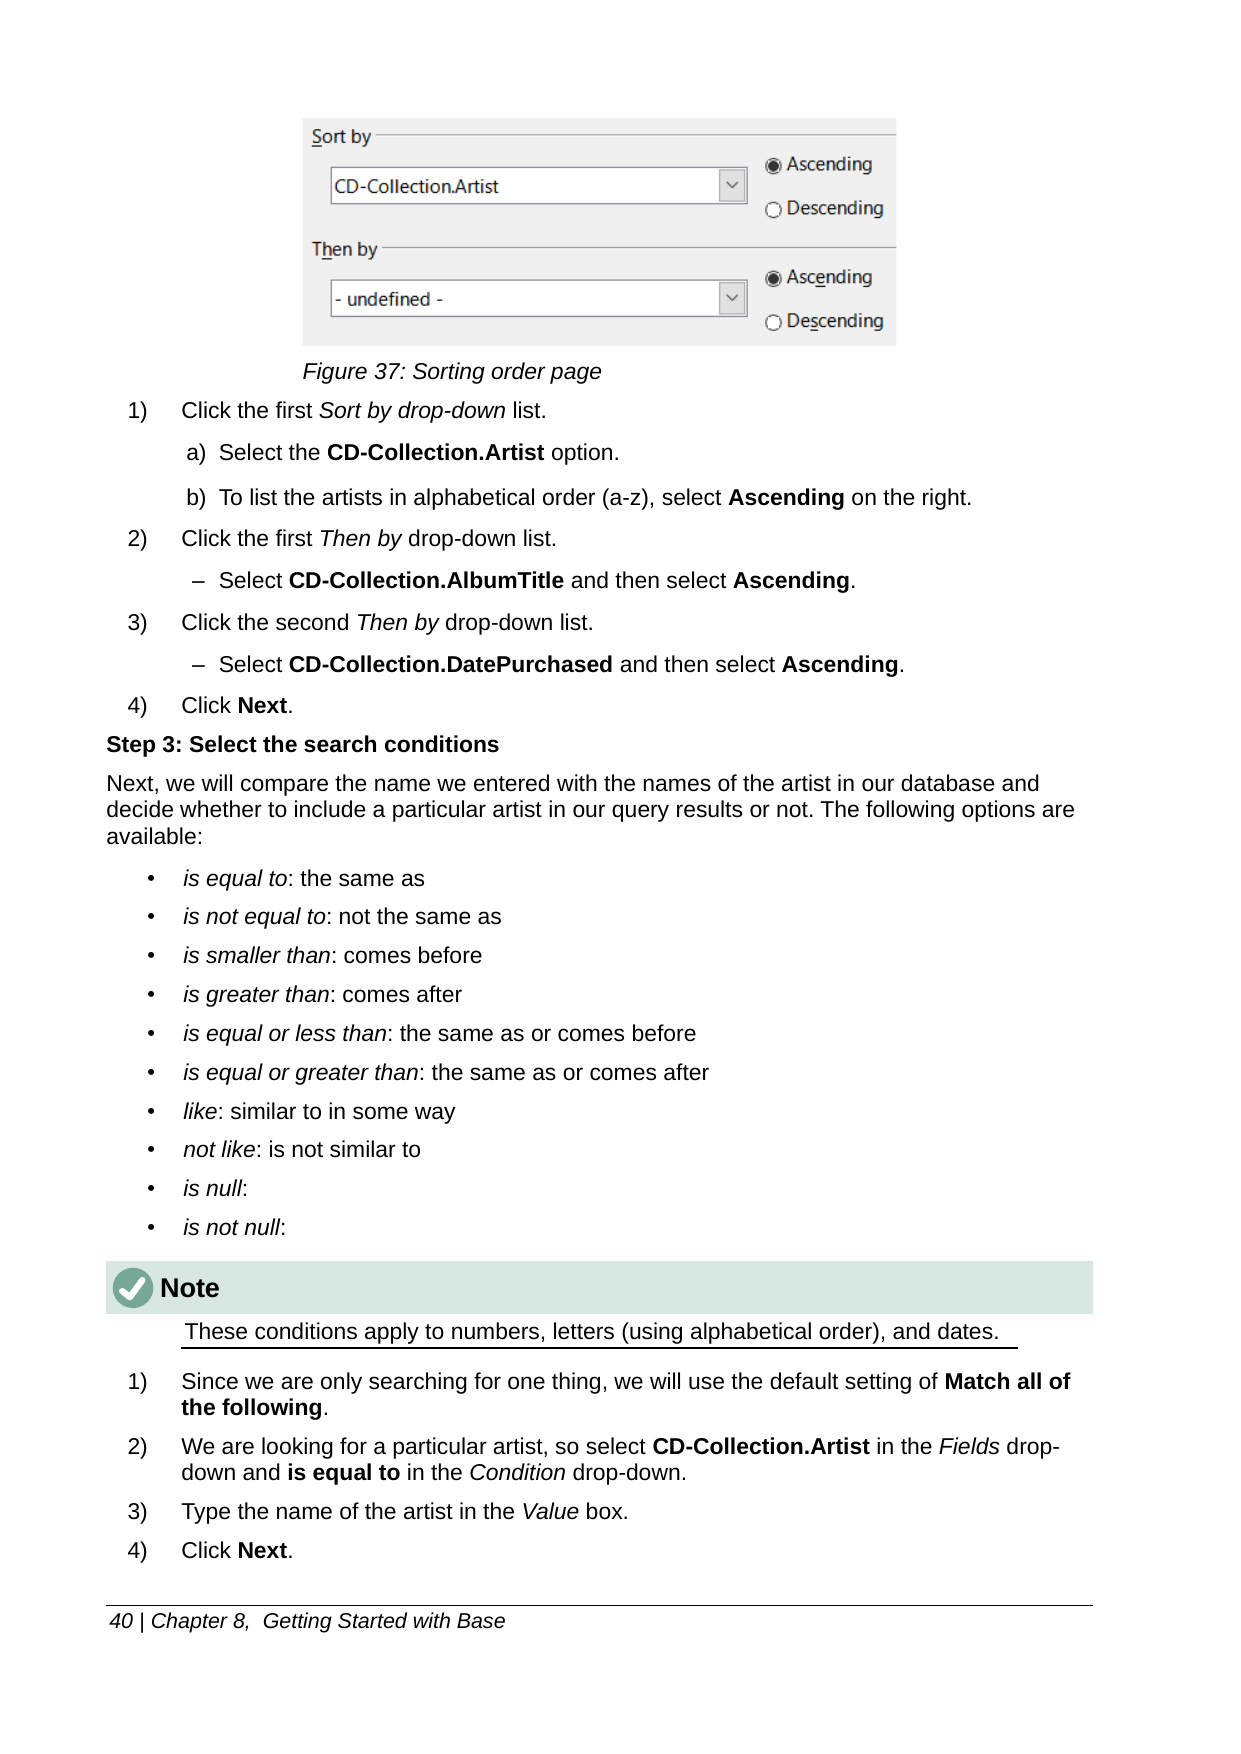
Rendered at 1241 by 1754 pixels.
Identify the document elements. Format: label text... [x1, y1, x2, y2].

list not like: is not similar to [144, 1133, 1093, 1163]
list is not equal to: not the same as [144, 900, 1093, 930]
list is greater than: comes after [144, 978, 1093, 1007]
list To list the artists in alphabetical order (a-z), select Ascending on the right. [183, 481, 1093, 513]
list is not null: [144, 1211, 1093, 1243]
text Step 3: Select the search conditions [106, 731, 1093, 757]
list Select CD-Collection.DatePurchased and then select Ascending. [189, 648, 1093, 680]
list is null: [144, 1172, 1093, 1202]
list is equal or greater than: the same as or comes after [144, 1056, 1093, 1085]
picture [302, 118, 897, 346]
list Select CD-Collection.AlbumTitle and then select Ascending. [189, 564, 1093, 596]
text Figure 37: Sorting order page [302, 358, 896, 384]
list Click the second Then by drop-down list. [148, 609, 1093, 635]
list Click the first Sort by drop-down list. [148, 397, 1093, 423]
list is smaller than: comes before [144, 939, 1093, 968]
list is equal or less than: the same as or comes before [144, 1017, 1093, 1046]
list Click the first Then by drop-down list. [148, 525, 1093, 552]
list Select the CD-Collection.Artist option. [183, 436, 1093, 468]
list Click Next. [148, 1537, 1093, 1563]
subtitle Note [106, 1261, 1093, 1314]
list like: similar to in some way [144, 1095, 1093, 1124]
list Next, we will compare the name we entered with the names of the artist in our database and decide whether to include a particular artist in our query results or not. The following options are available: [106, 770, 1093, 849]
text These conditions apply to numbers, letters (using alphabetical order), and dates. [181, 1314, 1018, 1347]
list Since we are only searching for one thing, we will use the default setting of Match all of the following. [148, 1368, 1093, 1421]
list Click Next. [148, 692, 1093, 719]
list We are looking for a particular artist, so select CD-Collection.Artist in the Fields drop-down and is equal to in the Condition drop-down. [148, 1433, 1093, 1486]
list Type the name of the artist in the Value box. [148, 1498, 1093, 1524]
list is equal to: the same as [144, 862, 1093, 891]
